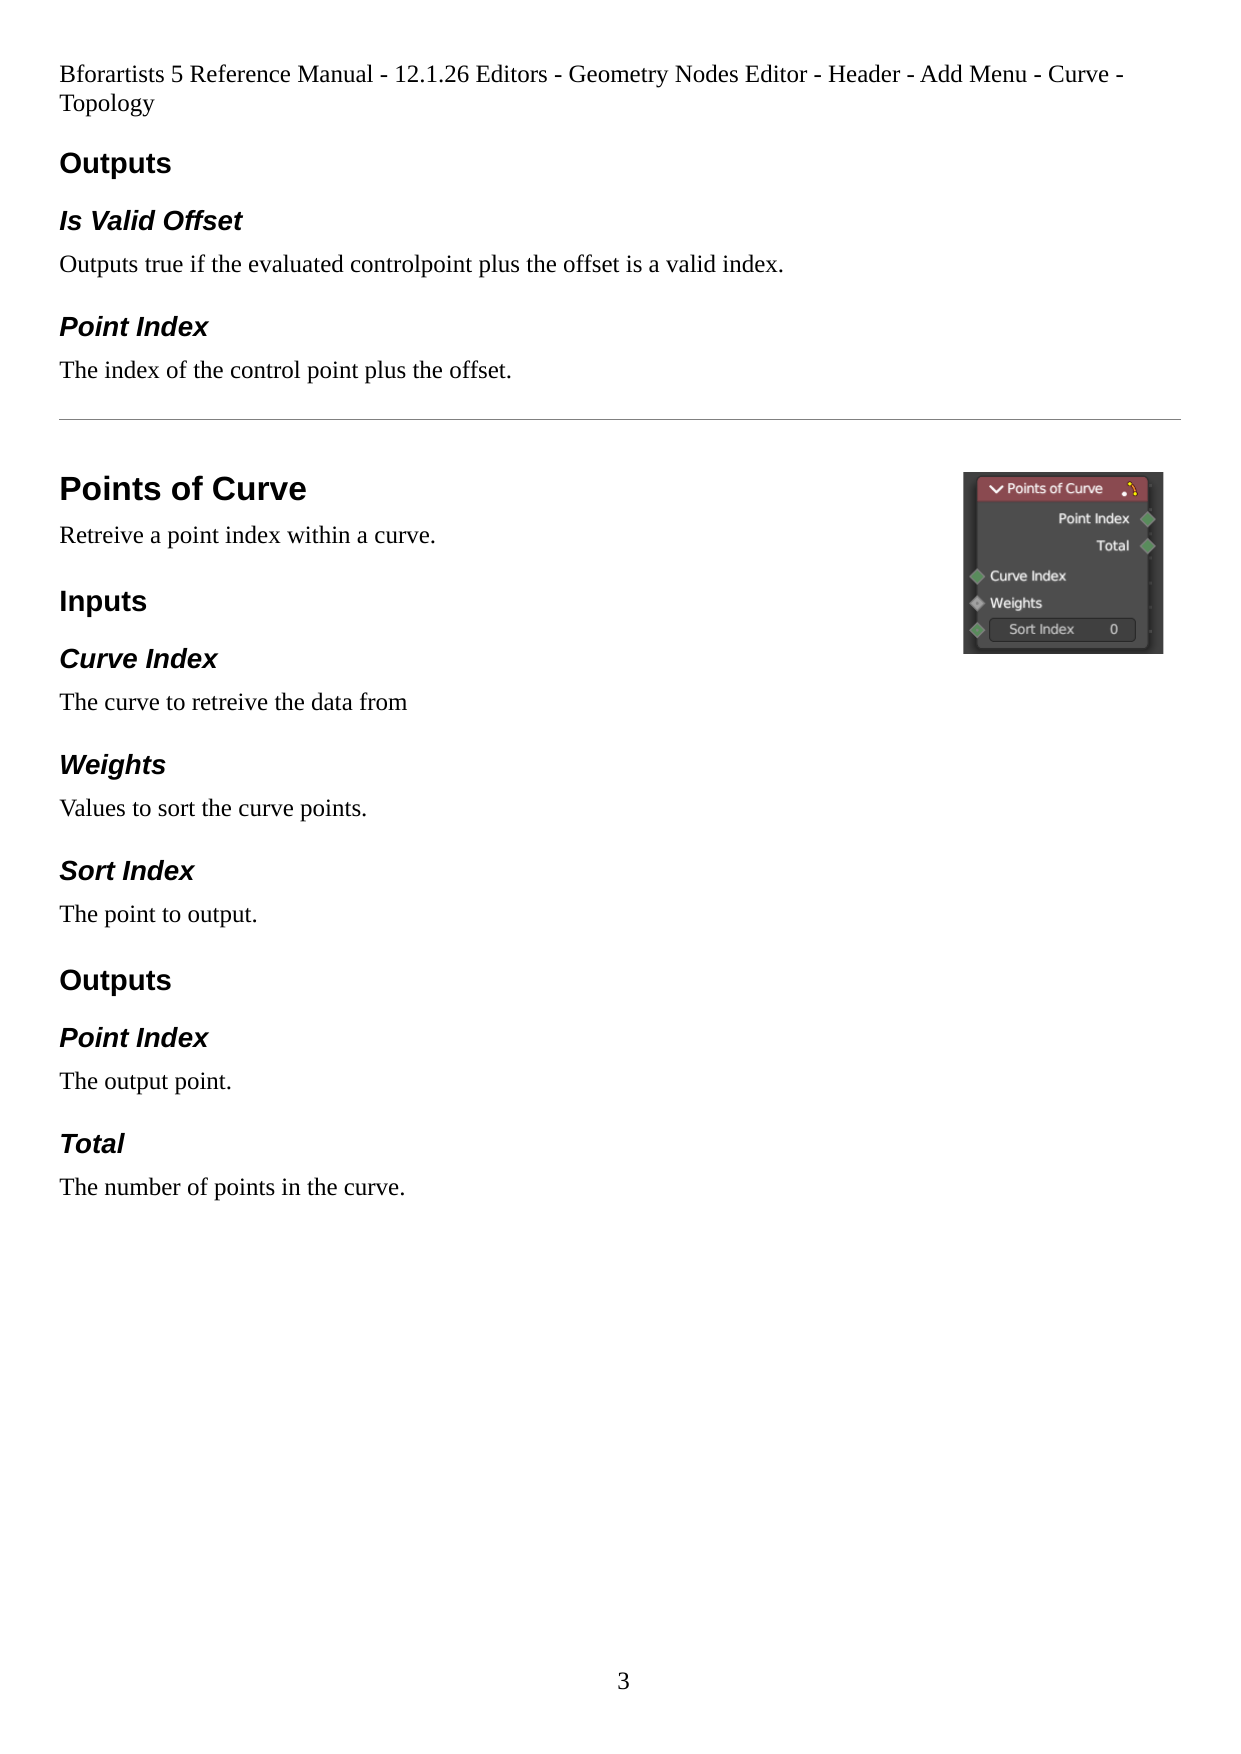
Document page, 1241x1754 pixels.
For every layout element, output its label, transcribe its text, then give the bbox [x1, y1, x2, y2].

text The output point. [59, 1066, 1181, 1094]
subtitle Sort Index [59, 854, 1181, 886]
subtitle Points of Curve [59, 469, 1181, 508]
text Outputs true if the evaluated controlpoint plus the offset is a valid index. [59, 249, 1181, 278]
subtitle Curve Index [59, 643, 1181, 674]
text The number of points in the curve. [59, 1172, 1181, 1200]
text The index of the control point plus the offset. [59, 355, 1181, 384]
picture [963, 472, 1164, 654]
subtitle Weights [59, 749, 1181, 781]
text Values to sort the curve points. [59, 793, 1181, 822]
subtitle Point Index [59, 1021, 1181, 1053]
subtitle [1164, 584, 1181, 618]
text The curve to retreive the data from [59, 687, 1181, 716]
subtitle Total [59, 1127, 1181, 1159]
text Retreive a point index within a curve. [59, 520, 963, 549]
text The point to output. [59, 899, 1181, 928]
subtitle Outputs [59, 963, 1181, 996]
subtitle Point Index [59, 311, 1181, 343]
subtitle Is Valid Offset [59, 205, 1181, 237]
subtitle Outputs [59, 146, 1181, 180]
subtitle Inputs [59, 584, 963, 618]
